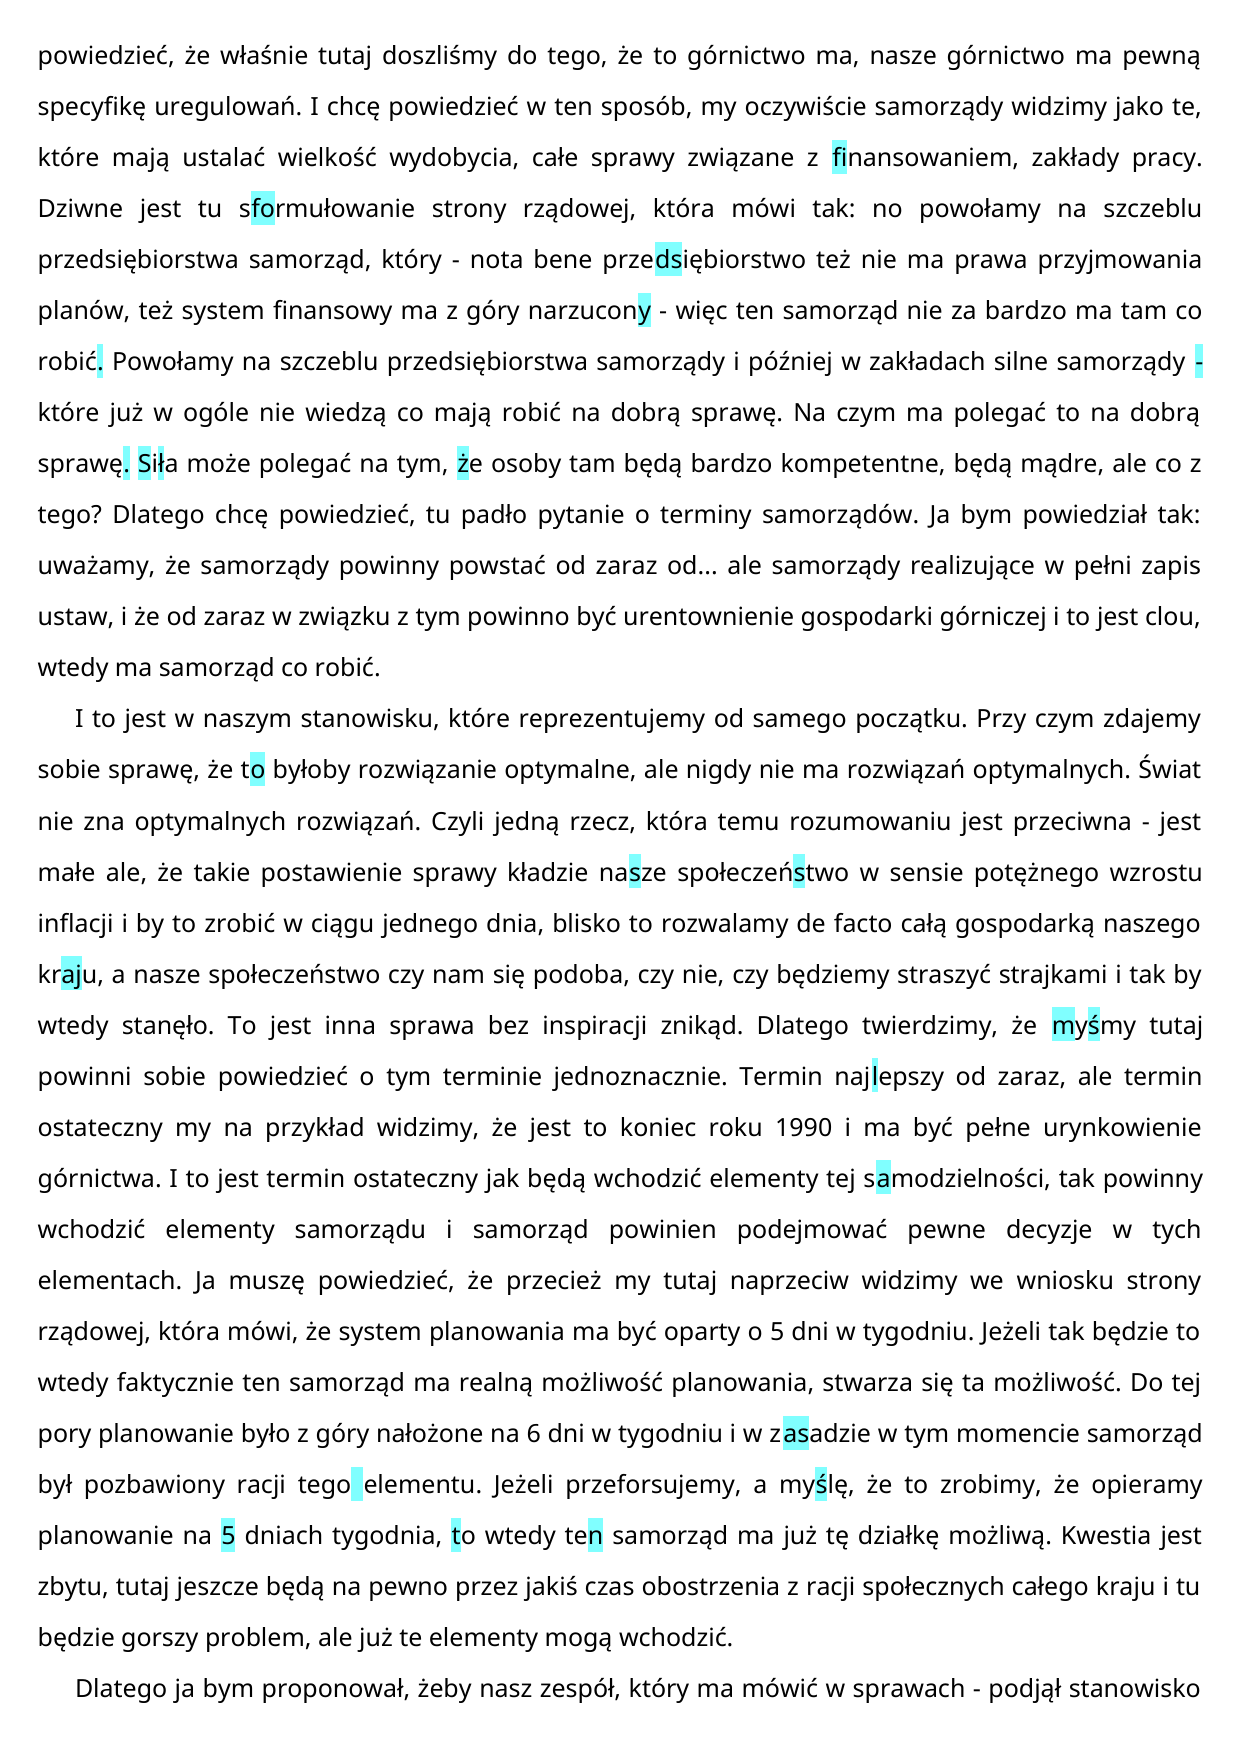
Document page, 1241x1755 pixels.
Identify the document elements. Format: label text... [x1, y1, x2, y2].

text I to jest w naszym stanowisku, które reprezentujemy od samego początku. Przy czym zdajemy sobie sprawę, że to byłoby rozwiązanie optymalne, ale nigdy nie ma rozwiązań optymalnych. Świat nie zna optymalnych rozwiązań. Czyli jedną rzecz, która temu rozumowaniu jest przeciwna - jest małe ale, że takie postawienie sprawy kładzie nasze społeczeństwo w sensie potężnego wzrostu inflacji i by to zrobić w ciągu jednego dnia, blisko to rozwalamy de facto całą gospodarką naszego kraju, a nasze społeczeństwo czy nam się podoba, czy nie, czy będziemy straszyć strajkami i tak by wtedy stanęło. To jest inna sprawa bez inspiracji znikąd. Dlatego twierdzimy, że myśmy tutaj powinni sobie powiedzieć o tym terminie jednoznacznie. Termin najlepszy od zaraz, ale termin ostateczny my na przykład widzimy, że jest to koniec roku 1990 i ma być pełne urynkowienie górnictwa. I to jest termin ostateczny jak będą wchodzić elementy tej samodzielności, tak powinny wchodzić elementy samorządu i samorząd powinien podejmować pewne decyzje w tych elementach. Ja muszę powiedzieć, że przecież my tutaj naprzeciw widzimy we wniosku strony rządowej, która mówi, że system planowania ma być oparty o 5 dni w tygodniu. Jeżeli tak będzie to wtedy faktycznie ten samorząd ma realną możliwość planowania, stwarza się ta możliwość. Do tej pory planowanie było z góry nałożone na 6 dni w tygodniu i w zasadzie w tym momencie samorząd był pozbawiony racji tego elementu. Jeżeli przeforsujemy, a myślę, że to zrobimy, że opieramy planowanie na 5 dniach tygodnia, to wtedy ten samorząd ma już tę działkę możliwą. Kwestia jest zbytu, tutaj jeszcze będą na pewno przez jakiś czas obostrzenia z racji społecznych całego kraju i tu będzie gorszy problem, ale już te elementy mogą wchodzić. [37, 701, 1203, 1654]
text powiedzieć, że właśnie tutaj doszliśmy do tego, że to górnictwo ma, nasze górnictwo ma pewną specyfikę uregulowań. I chcę powiedzieć w ten sposób, my oczywiście samorządy widzimy jako te, które mają ustalać wielkość wydobycia, całe sprawy związane z finansowaniem, zakłady pracy. Dziwne jest tu sformułowanie strony rządowej, która mówi tak: no powołamy na szczeblu przedsiębiorstwa samorząd, który - nota bene przedsiębiorstwo też nie ma prawa przyjmowania planów, też system finansowy ma z góry narzucony - więc ten samorząd nie za bardzo ma tam co robić. Powołamy na szczeblu przedsiębiorstwa samorządy i później w zakładach silne samorządy - które już w ogóle nie wiedzą co mają robić na dobrą sprawę. Na czym ma polegać to na dobrą sprawę. Siła może polegać na tym, że osoby tam będą bardzo kompetentne, będą mądre, ale co z tego? Dlatego chcę powiedzieć, tu padło pytanie o terminy samorządów. Ja bym powiedział tak: uważamy, że samorządy powinny powstać od zaraz od... ale samorządy realizujące w pełni zapis ustaw, i że od zaraz w związku z tym powinno być urentownienie gospodarki górniczej i to jest clou, wtedy ma samorząd co robić. [37, 37, 1203, 684]
text Dlatego ja bym proponował, żeby nasz zespół, który ma mówić w sprawach - podjął stanowisko [37, 1671, 1203, 1705]
